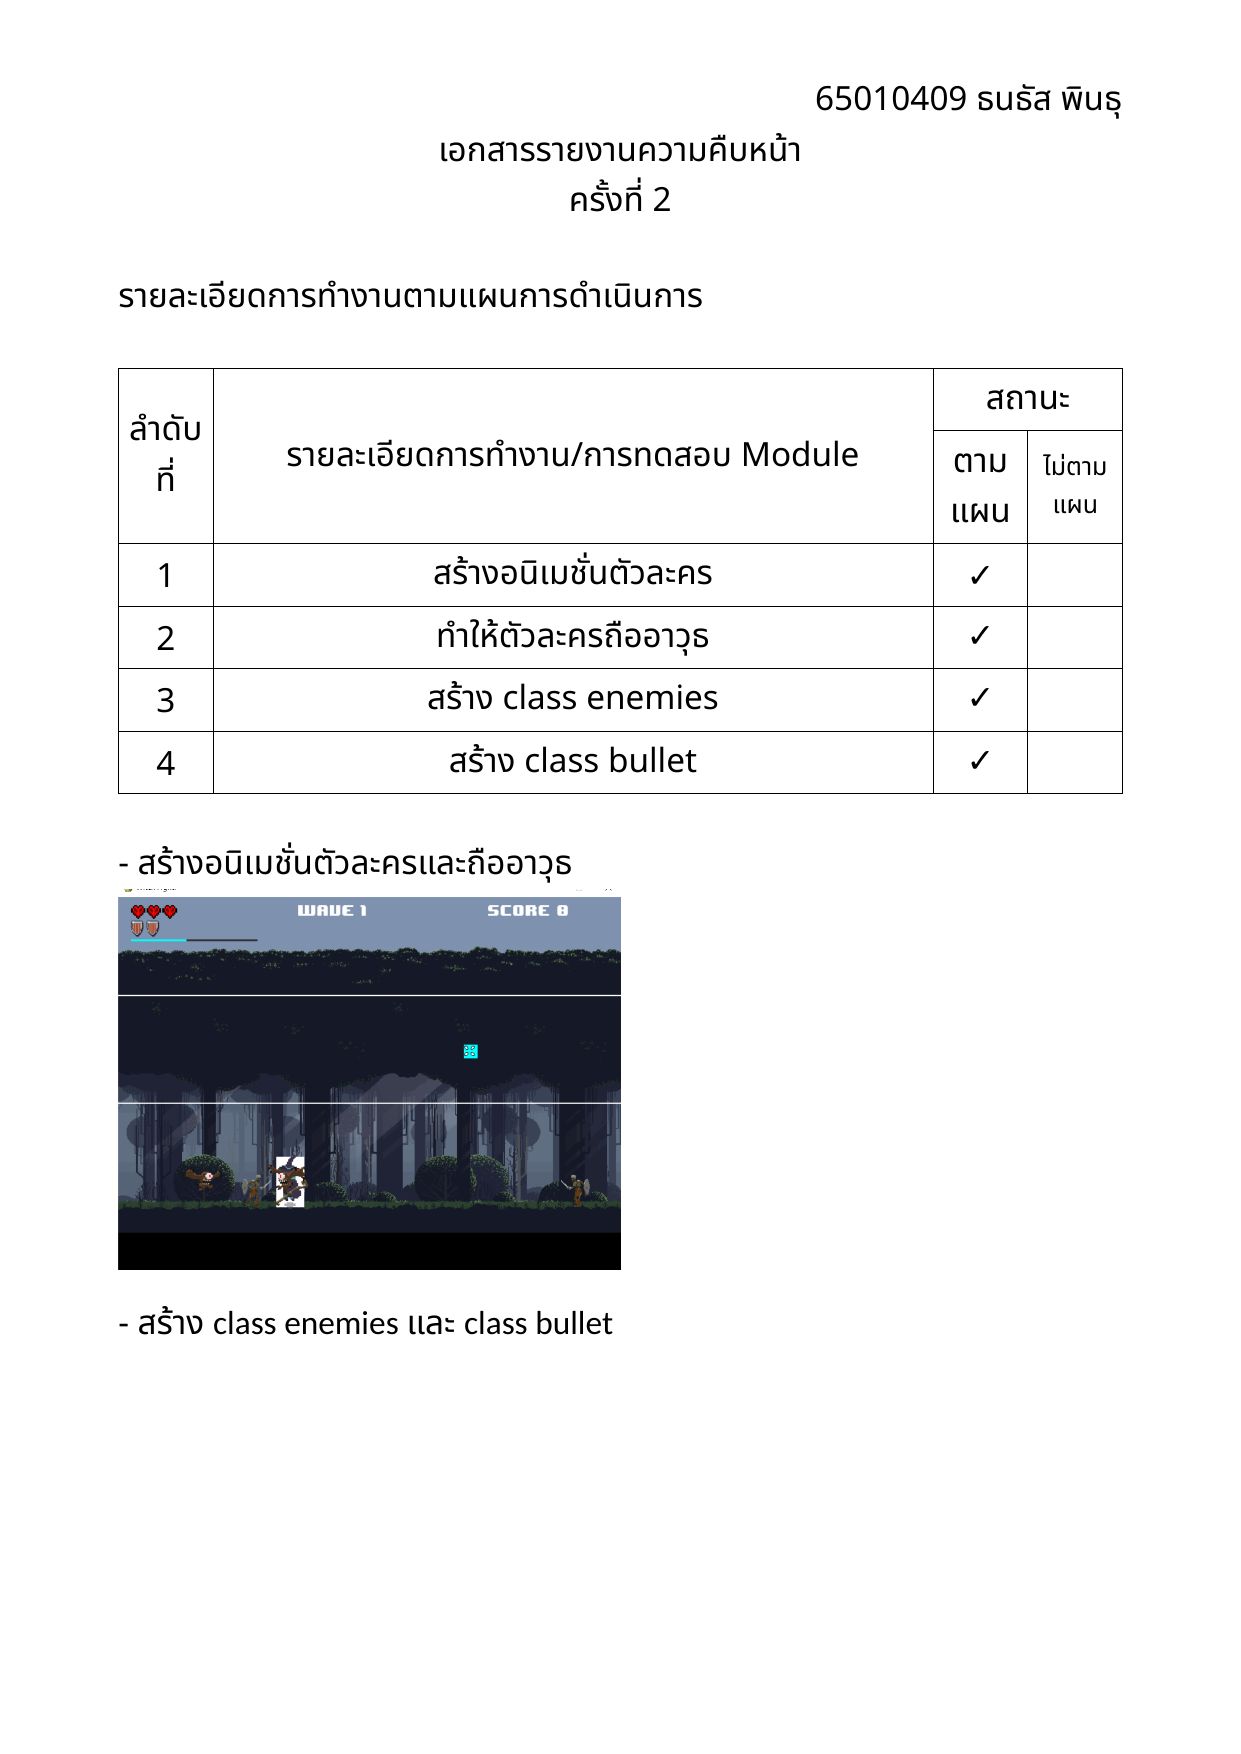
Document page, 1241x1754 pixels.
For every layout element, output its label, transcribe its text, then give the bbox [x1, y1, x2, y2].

table_cell ✓ [934, 732, 1027, 793]
table_header ลำดับที่ [119, 369, 213, 543]
text - สร้างอนิเมชั่นตัวละครและถืออาวุธ [118, 839, 1122, 890]
table_cell [1028, 544, 1122, 606]
text รายละเอียดการทำงานตามแผนการดำเนินการ [118, 272, 1122, 322]
text - สร้าง class enemies และ class bullet [118, 1298, 1122, 1349]
table_cell ไม่ตามแผน [1028, 431, 1122, 543]
table_cell 4 [119, 732, 213, 793]
table_cell ทำให้ตัวละครถืออาวุธ [214, 607, 933, 668]
table_cell 3 [119, 669, 213, 731]
table_header รายละเอียดการทำงาน/การทดสอบ Module [214, 369, 933, 543]
table_cell 2 [119, 607, 213, 668]
table_cell 1 [119, 544, 213, 606]
table_header สถานะ [934, 369, 1122, 430]
table_cell สร้าง class enemies [214, 669, 933, 731]
table_cell [1028, 732, 1122, 793]
table_cell [1028, 669, 1122, 731]
table_cell สร้างอนิเมชั่นตัวละคร [214, 544, 933, 606]
table_cell ตามแผน [934, 431, 1027, 543]
table_cell [1028, 607, 1122, 668]
table_cell ✓ [934, 544, 1027, 606]
table_cell สร้าง class bullet [214, 732, 933, 793]
text ครั้งที่ 2 [118, 176, 1122, 227]
text เอกสารรายงานความคืบหน้า [118, 126, 1122, 176]
table_cell ✓ [934, 607, 1027, 668]
table_cell ✓ [934, 669, 1027, 731]
